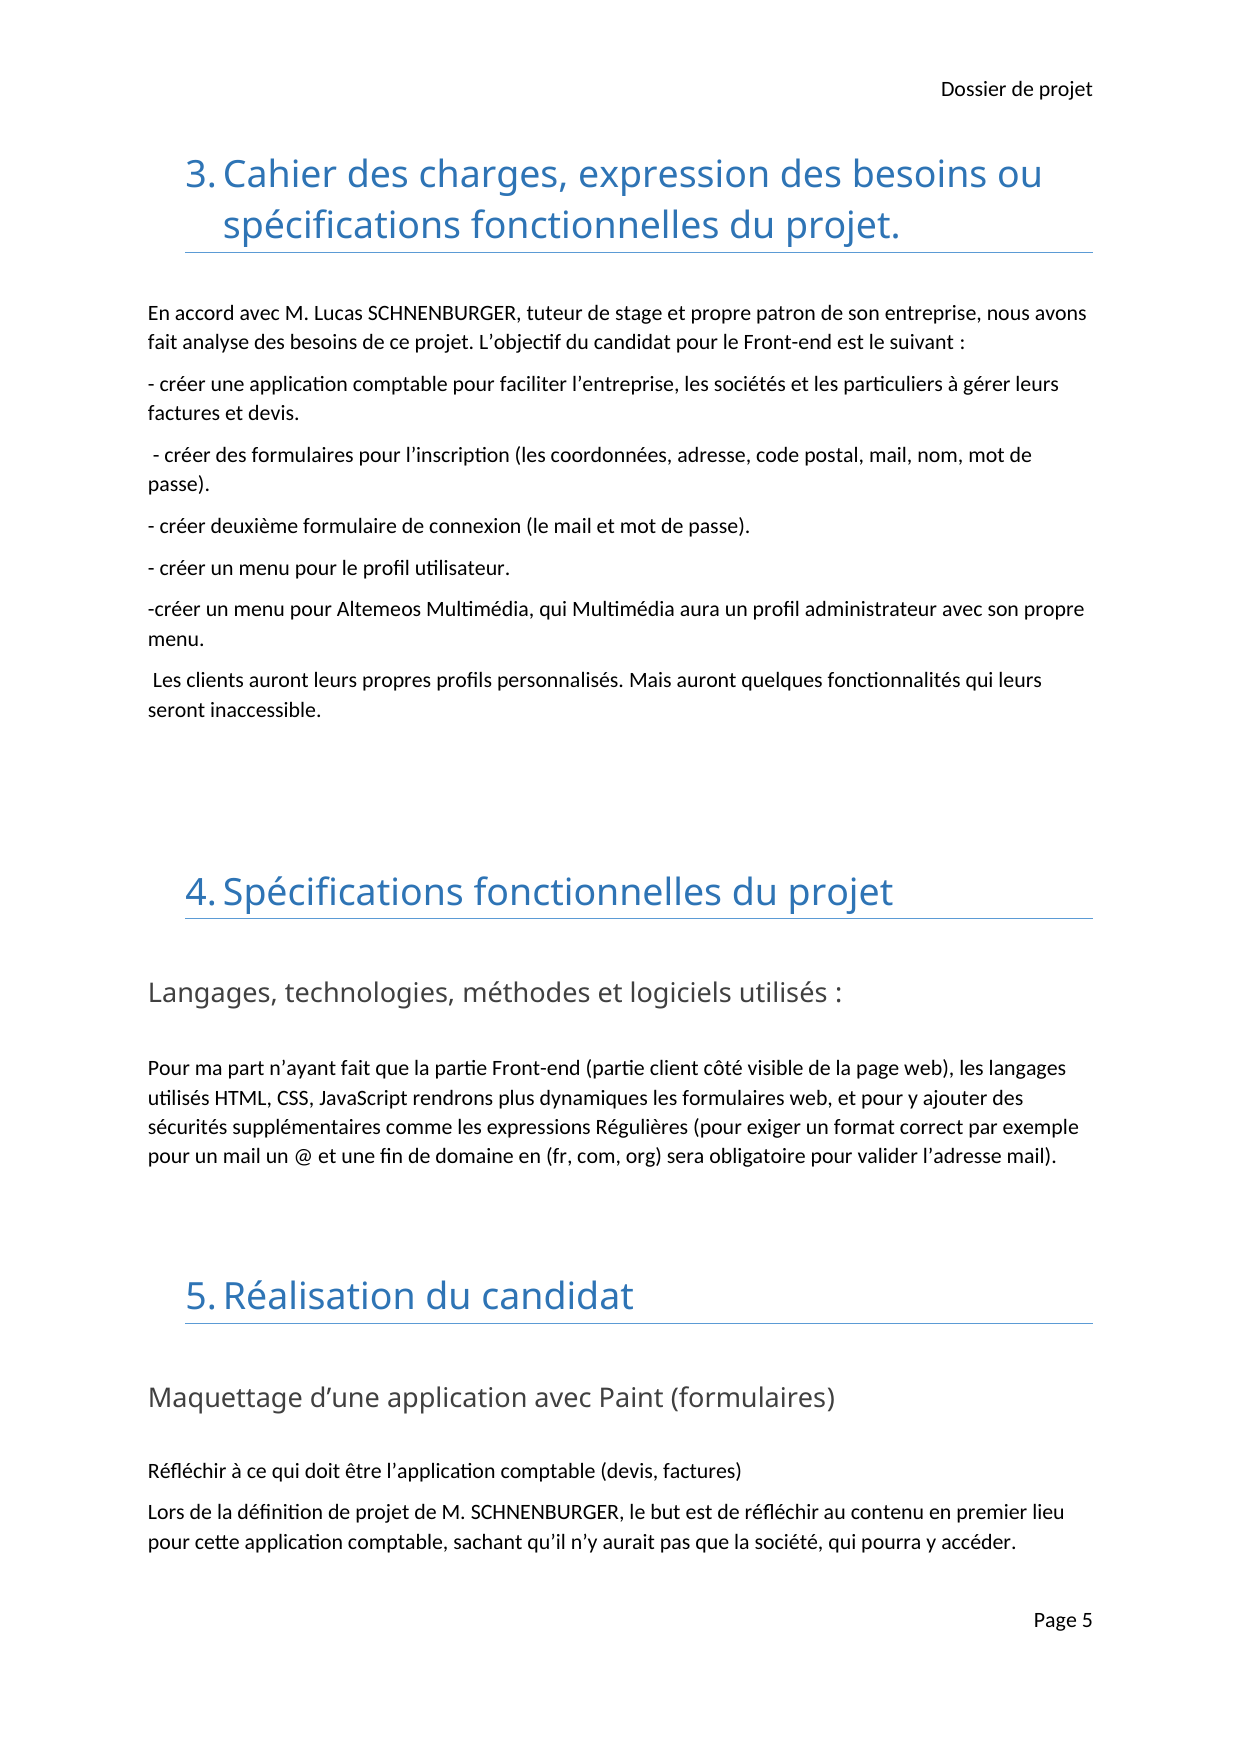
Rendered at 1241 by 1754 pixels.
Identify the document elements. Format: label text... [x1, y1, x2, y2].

text Les clients auront leurs propres profils personnalisés. Mais auront quelques fonctionnalités qui leurs seront inaccessible. [148, 666, 1093, 722]
text - créer des formulaires pour l’inscription (les coordonnées, adresse, code postal, mail, nom, mot de passe). [148, 441, 1093, 497]
text Pour ma part n’ayant fait que la partie Front-end (partie client côté visible de la page web), les langages utilisés HTML, CSS, JavaScript rendrons plus dynamiques les formulaires web, et pour y ajouter des sécurités supplémentaires comme les expressions Régulières (pour exiger un format correct par exemple pour un mail un @ et une fin de domaine en (fr, com, org) sera obligatoire pour valider l’adresse mail). [148, 1054, 1093, 1169]
list Réalisation du candidat [185, 1270, 1093, 1323]
text -créer un menu pour Altemeos Multimédia, qui Multimédia aura un profil administrateur avec son propre menu. [148, 595, 1093, 651]
text - créer un menu pour le profil utilisateur. [148, 554, 1093, 580]
text En accord avec M. Lucas SCHNENBURGER, tuteur de stage et propre patron de son entreprise, nous avons fait analyse des besoins de ce projet. L’objectif du candidat pour le Front-end est le suivant : [148, 299, 1093, 355]
text - créer une application comptable pour faciliter l’entreprise, les sociétés et les particuliers à gérer leurs factures et devis. [148, 370, 1093, 426]
text - créer deuxième formulaire de connexion (le mail et mot de passe). [148, 512, 1093, 538]
list Cahier des charges, expression des besoins ou spécifications fonctionnelles du projet. [185, 148, 1093, 252]
text Lors de la définition de projet de M. SCHNENBURGER, le but est de réfléchir au contenu en premier lieu pour cette application comptable, sachant qu’il n’y aurait pas que la société, qui pourra y accéder. [148, 1498, 1093, 1554]
text Réfléchir à ce qui doit être l’application comptable (devis, factures) [148, 1457, 1093, 1483]
subtitle Maquettage d’une application avec Paint (formulaires) [148, 1378, 1093, 1415]
subtitle Langages, technologies, méthodes et logiciels utilisés : [148, 973, 1093, 1010]
list Spécifications fonctionnelles du projet [185, 865, 1093, 918]
